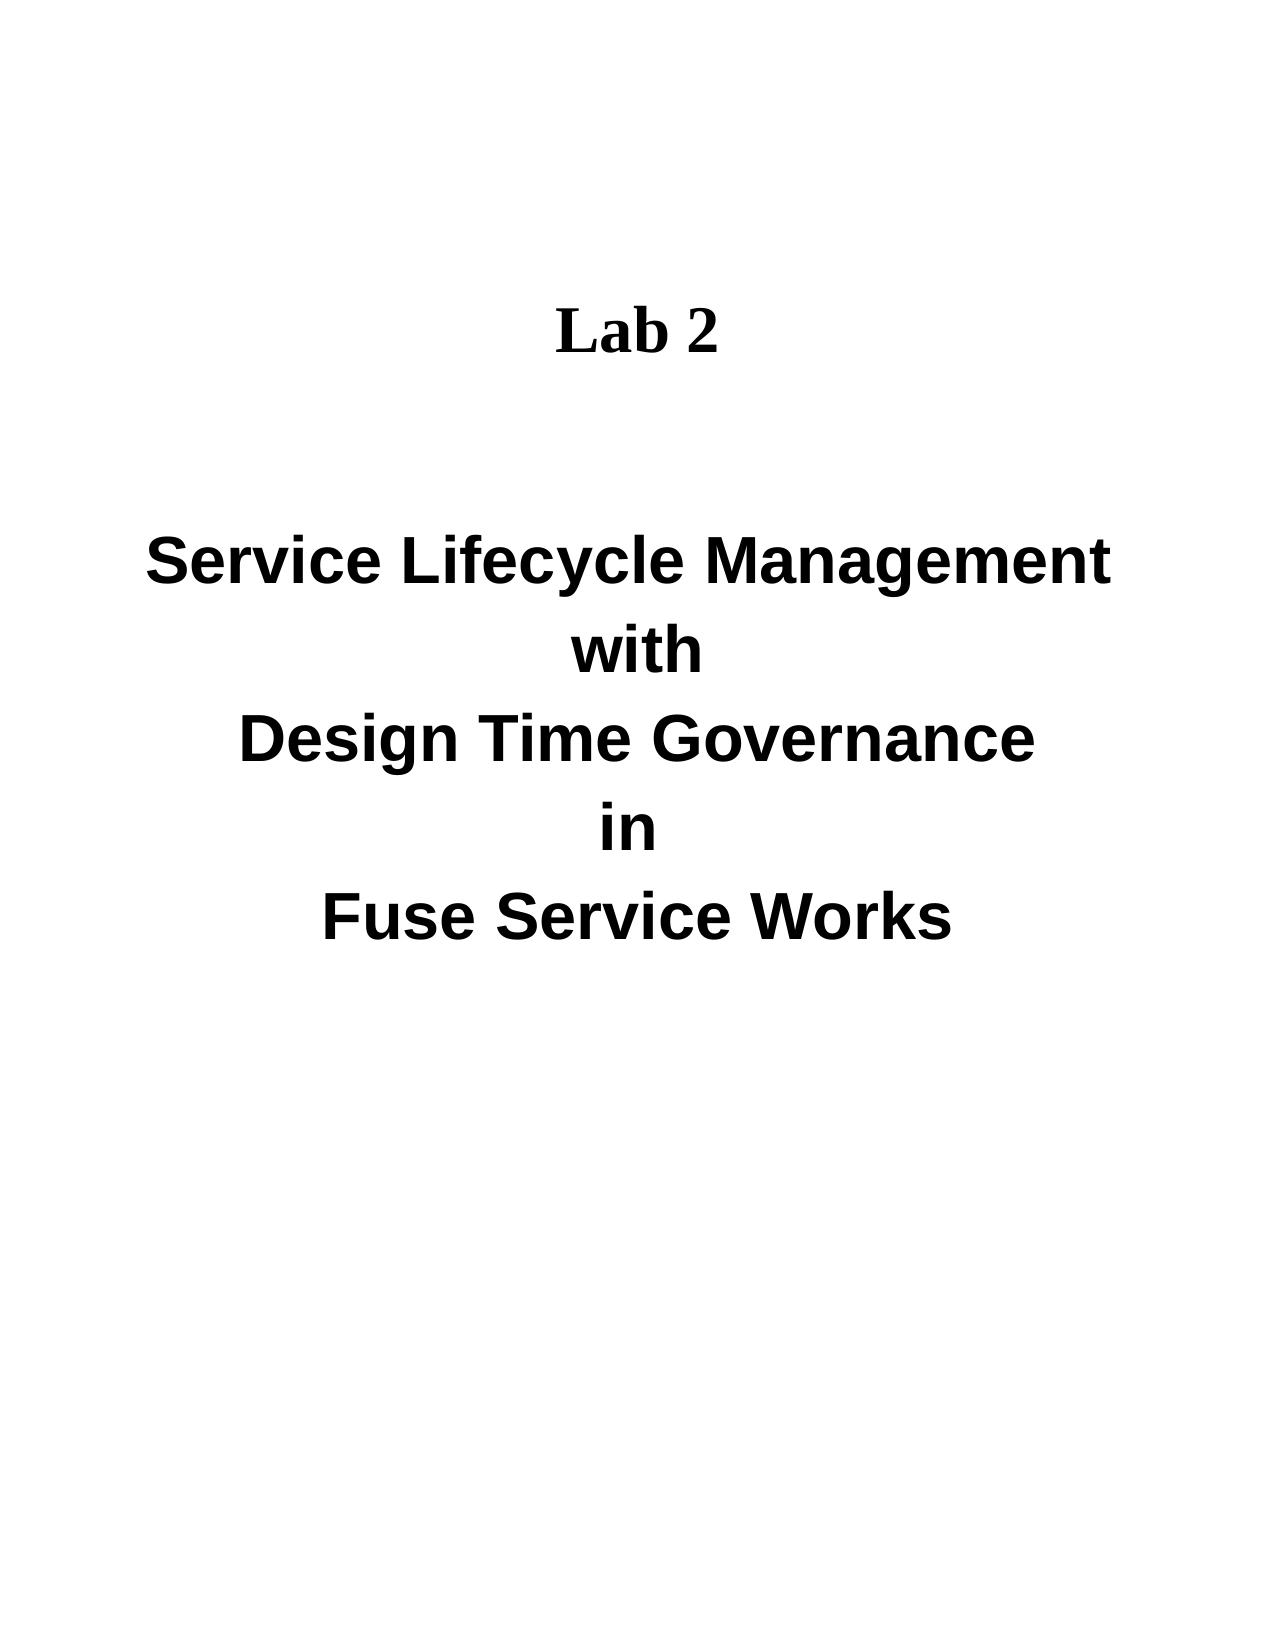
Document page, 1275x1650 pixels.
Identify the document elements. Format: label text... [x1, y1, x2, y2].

text Lab 2 [118, 291, 1157, 367]
text Fuse Service Works [118, 877, 1157, 954]
text in [118, 788, 1157, 865]
text Service Lifecycle Management [118, 521, 1157, 597]
text with [118, 610, 1157, 686]
text Design Time Governance [118, 699, 1157, 776]
